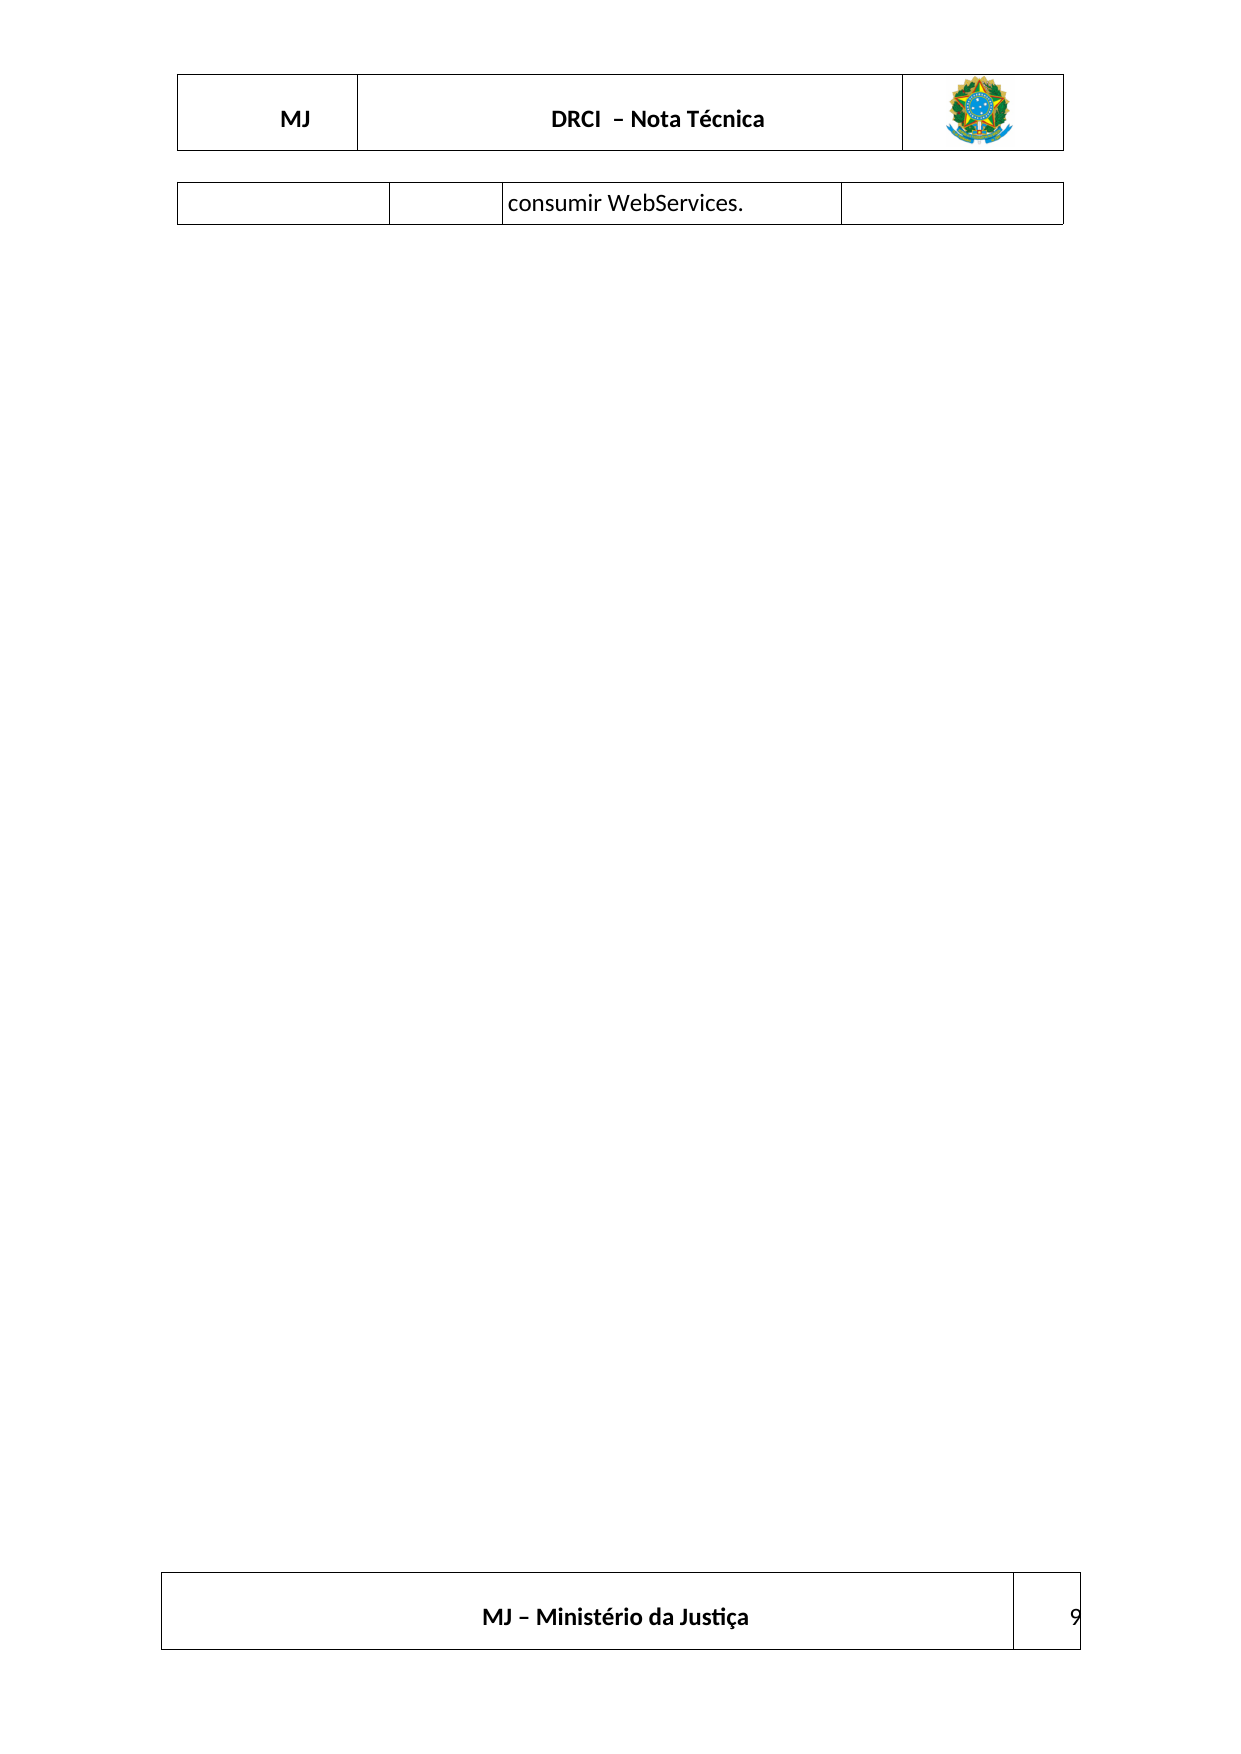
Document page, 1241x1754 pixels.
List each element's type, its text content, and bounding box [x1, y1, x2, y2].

table_cell [390, 183, 502, 224]
table_cell consumir WebServices. [503, 183, 841, 224]
table_cell [178, 183, 389, 224]
table_cell [842, 183, 1063, 224]
picture [944, 75, 1020, 149]
